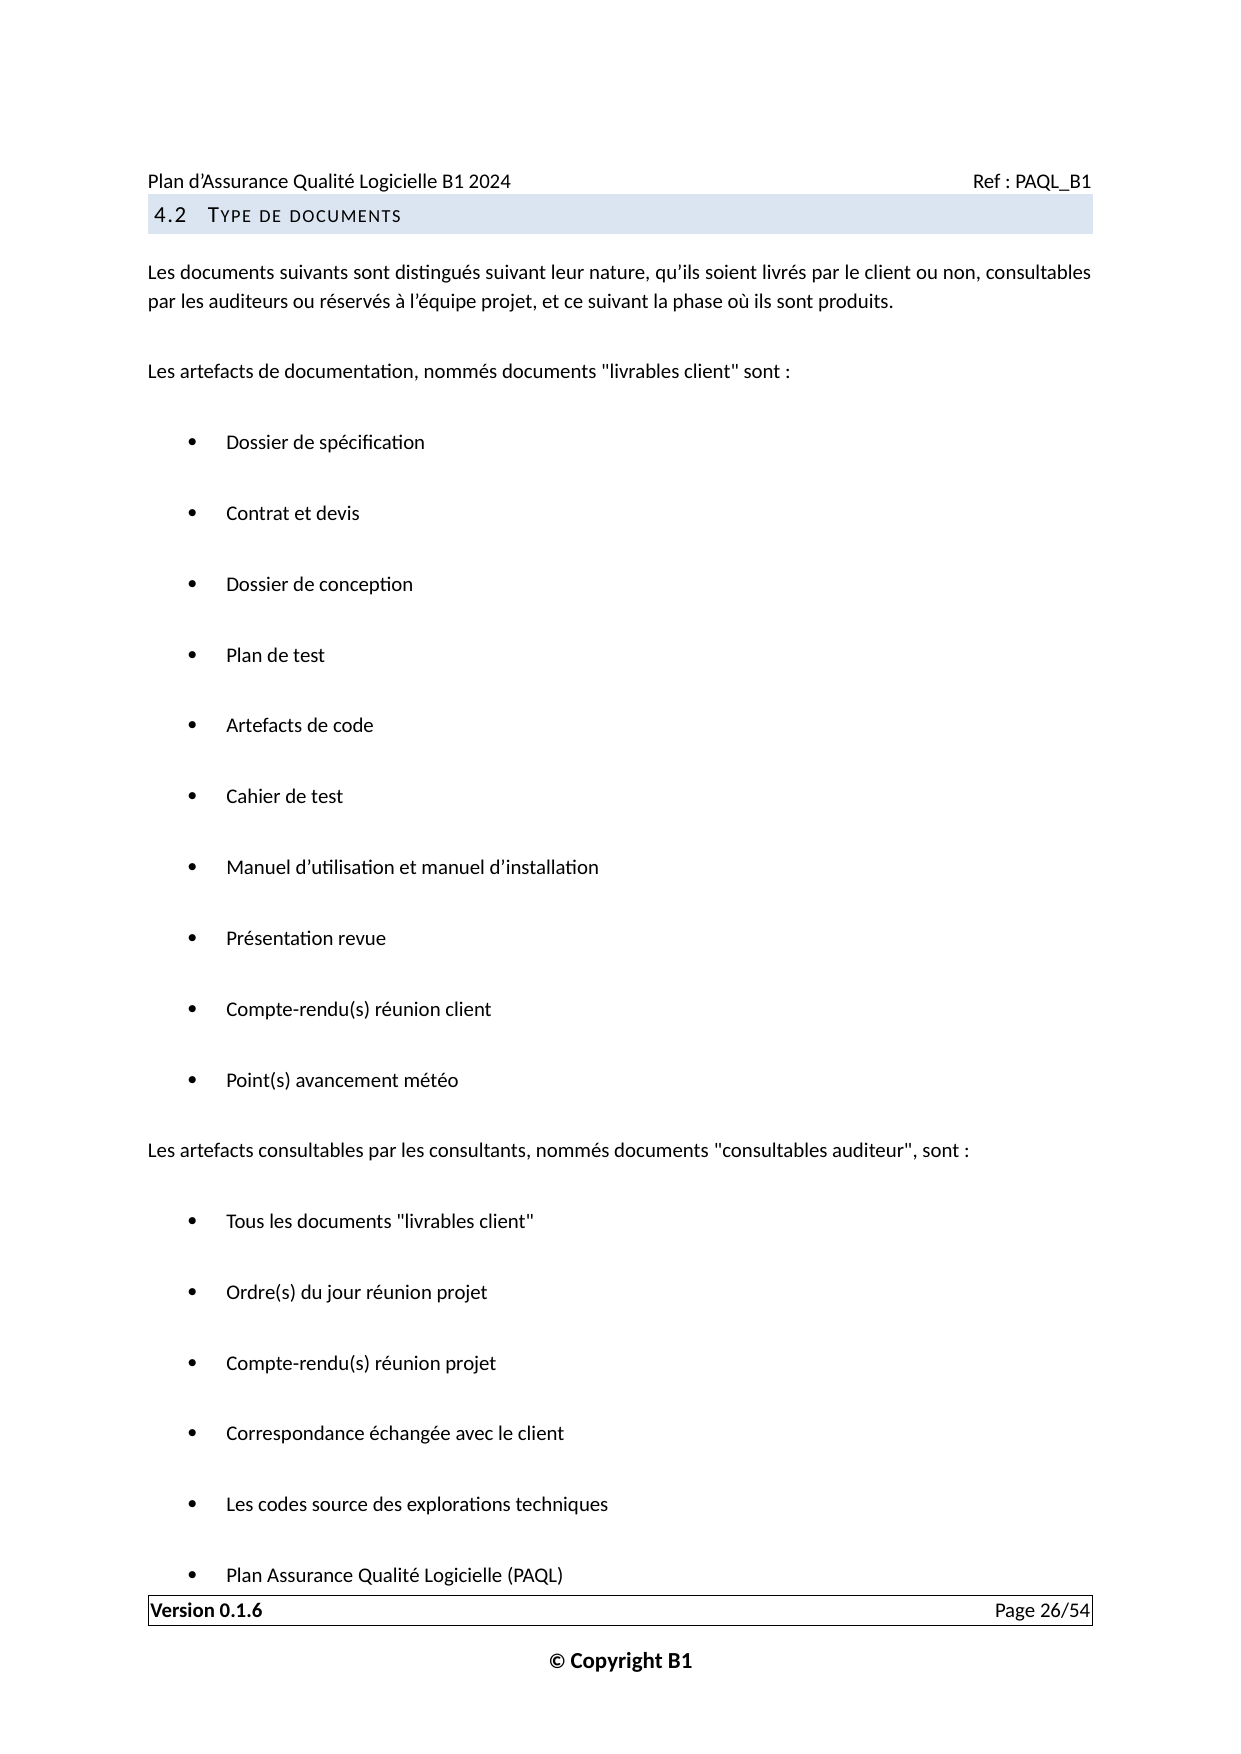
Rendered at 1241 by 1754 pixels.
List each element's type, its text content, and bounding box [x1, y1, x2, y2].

list Présentation revue [188, 925, 1093, 951]
list Artefacts de code [188, 713, 1093, 738]
list Contrat et devis [188, 500, 1093, 526]
list Compte-rendu(s) réunion client [188, 996, 1093, 1021]
list Cahier de test [188, 783, 1093, 809]
text Les artefacts consultables par les consultants, nommés documents "consultables auditeur", sont : [148, 1137, 1093, 1163]
list Les codes source des explorations techniques [188, 1491, 1093, 1517]
list Ordre(s) du jour réunion projet [188, 1279, 1093, 1304]
list Plan Assurance Qualité Logicielle (PAQL) [188, 1562, 1093, 1588]
list Type de documents [154, 200, 1086, 228]
list Dossier de conception [188, 571, 1093, 596]
list Compte-rendu(s) réunion projet [188, 1350, 1093, 1375]
list Tous les documents "livrables client" [188, 1208, 1093, 1233]
text Les documents suivants sont distingués suivant leur nature, qu’ils soient livrés par le client ou non, consultables par les auditeurs ou réservés à l’équipe projet, et ce suivant la phase où ils sont produits. [148, 259, 1093, 314]
list Plan de test [188, 642, 1093, 667]
list Point(s) avancement météo [188, 1067, 1093, 1092]
text Les artefacts de documentation, nommés documents "livrables client" sont : [148, 359, 1093, 384]
list Dossier de spécification [188, 429, 1093, 455]
list Correspondance échangée avec le client [188, 1421, 1093, 1446]
list Manuel d’utilisation et manuel d’installation [188, 854, 1093, 880]
